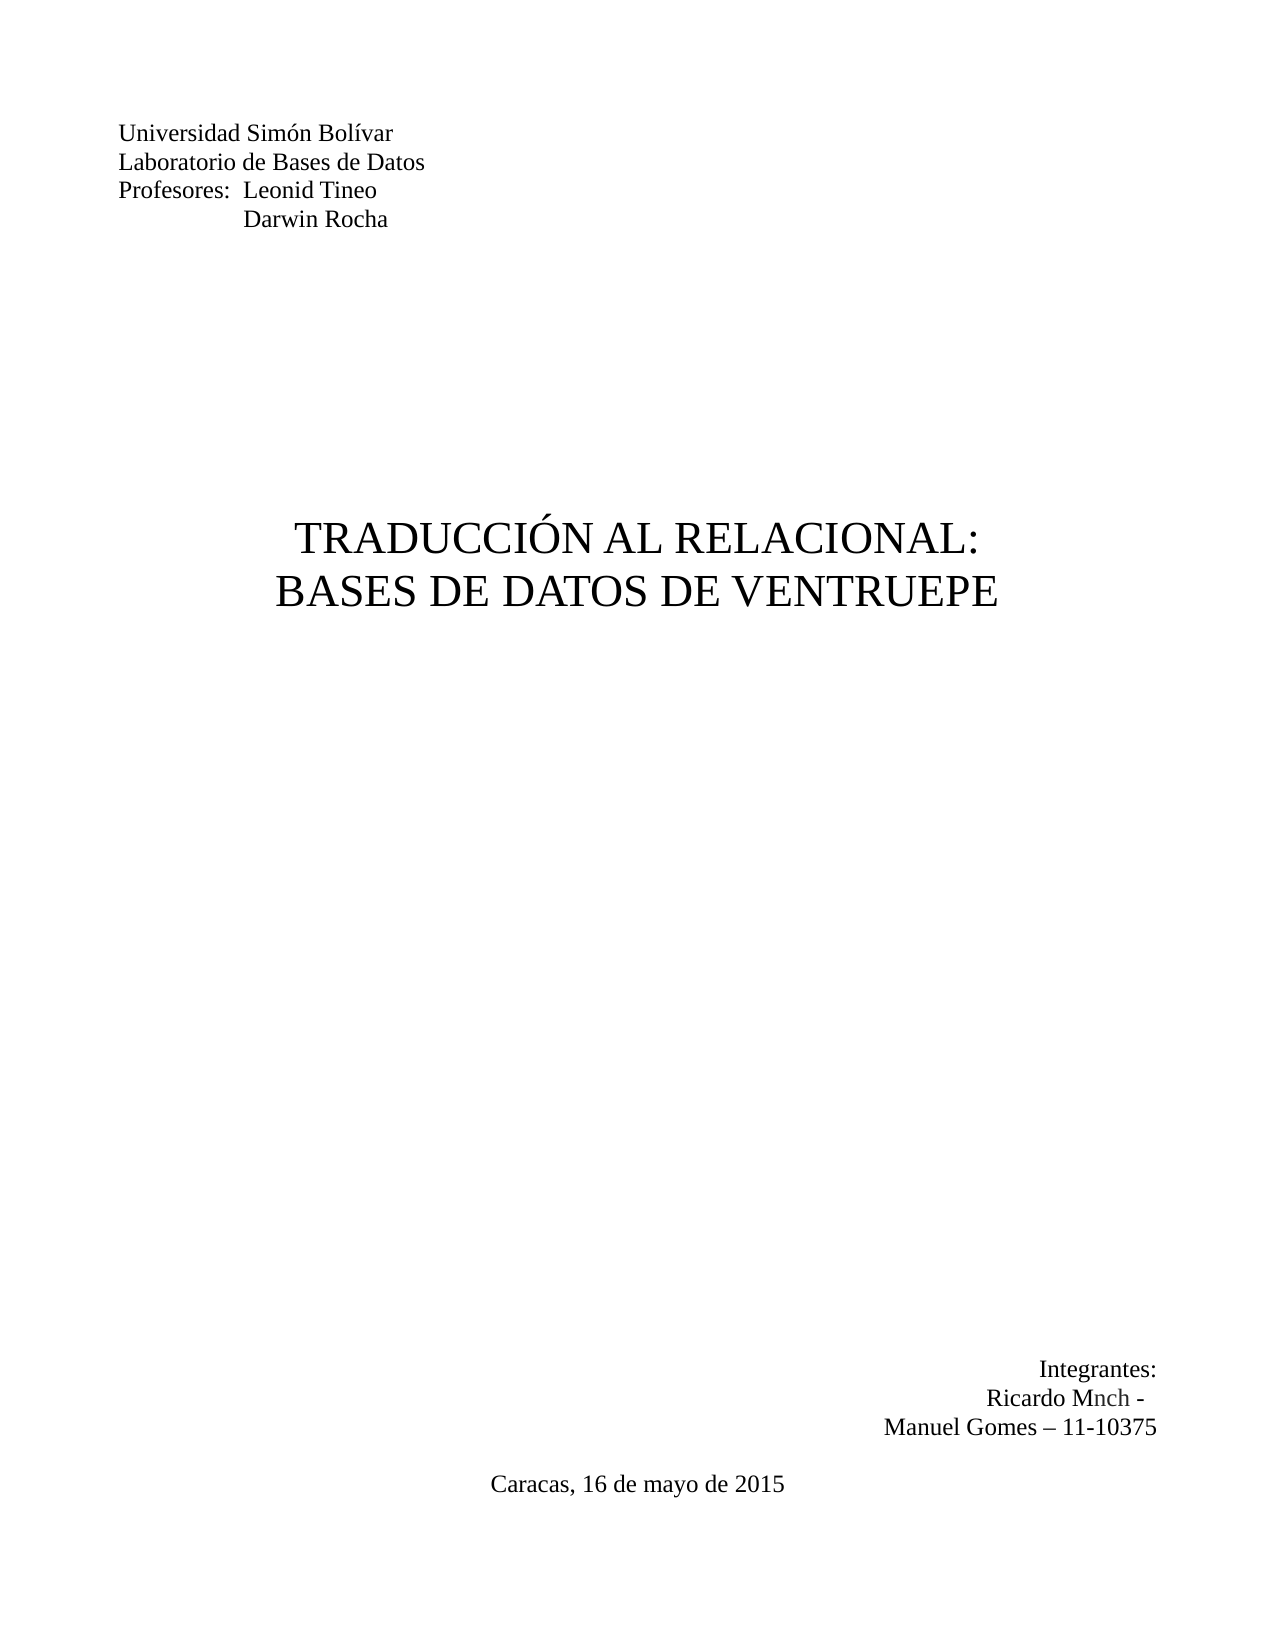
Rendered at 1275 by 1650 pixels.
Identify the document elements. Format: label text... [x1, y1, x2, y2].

text Darwin Rocha [118, 204, 1157, 233]
text BASES DE DATOS DE VENTRUEPE [118, 564, 1157, 616]
text Integrantes: [118, 1354, 1157, 1383]
text TRADUCCIÓN AL RELACIONAL: [118, 511, 1157, 564]
text Manuel Gomes – 11-10375 [118, 1412, 1157, 1441]
text Profesores: Leonid Tineo [118, 176, 1157, 204]
text Universidad Simón Bolívar [118, 118, 1157, 147]
text Ricardo Mnch - [118, 1383, 1157, 1412]
text Caracas, 16 de mayo de 2015 [118, 1469, 1157, 1498]
text Laboratorio de Bases de Datos [118, 147, 1157, 176]
